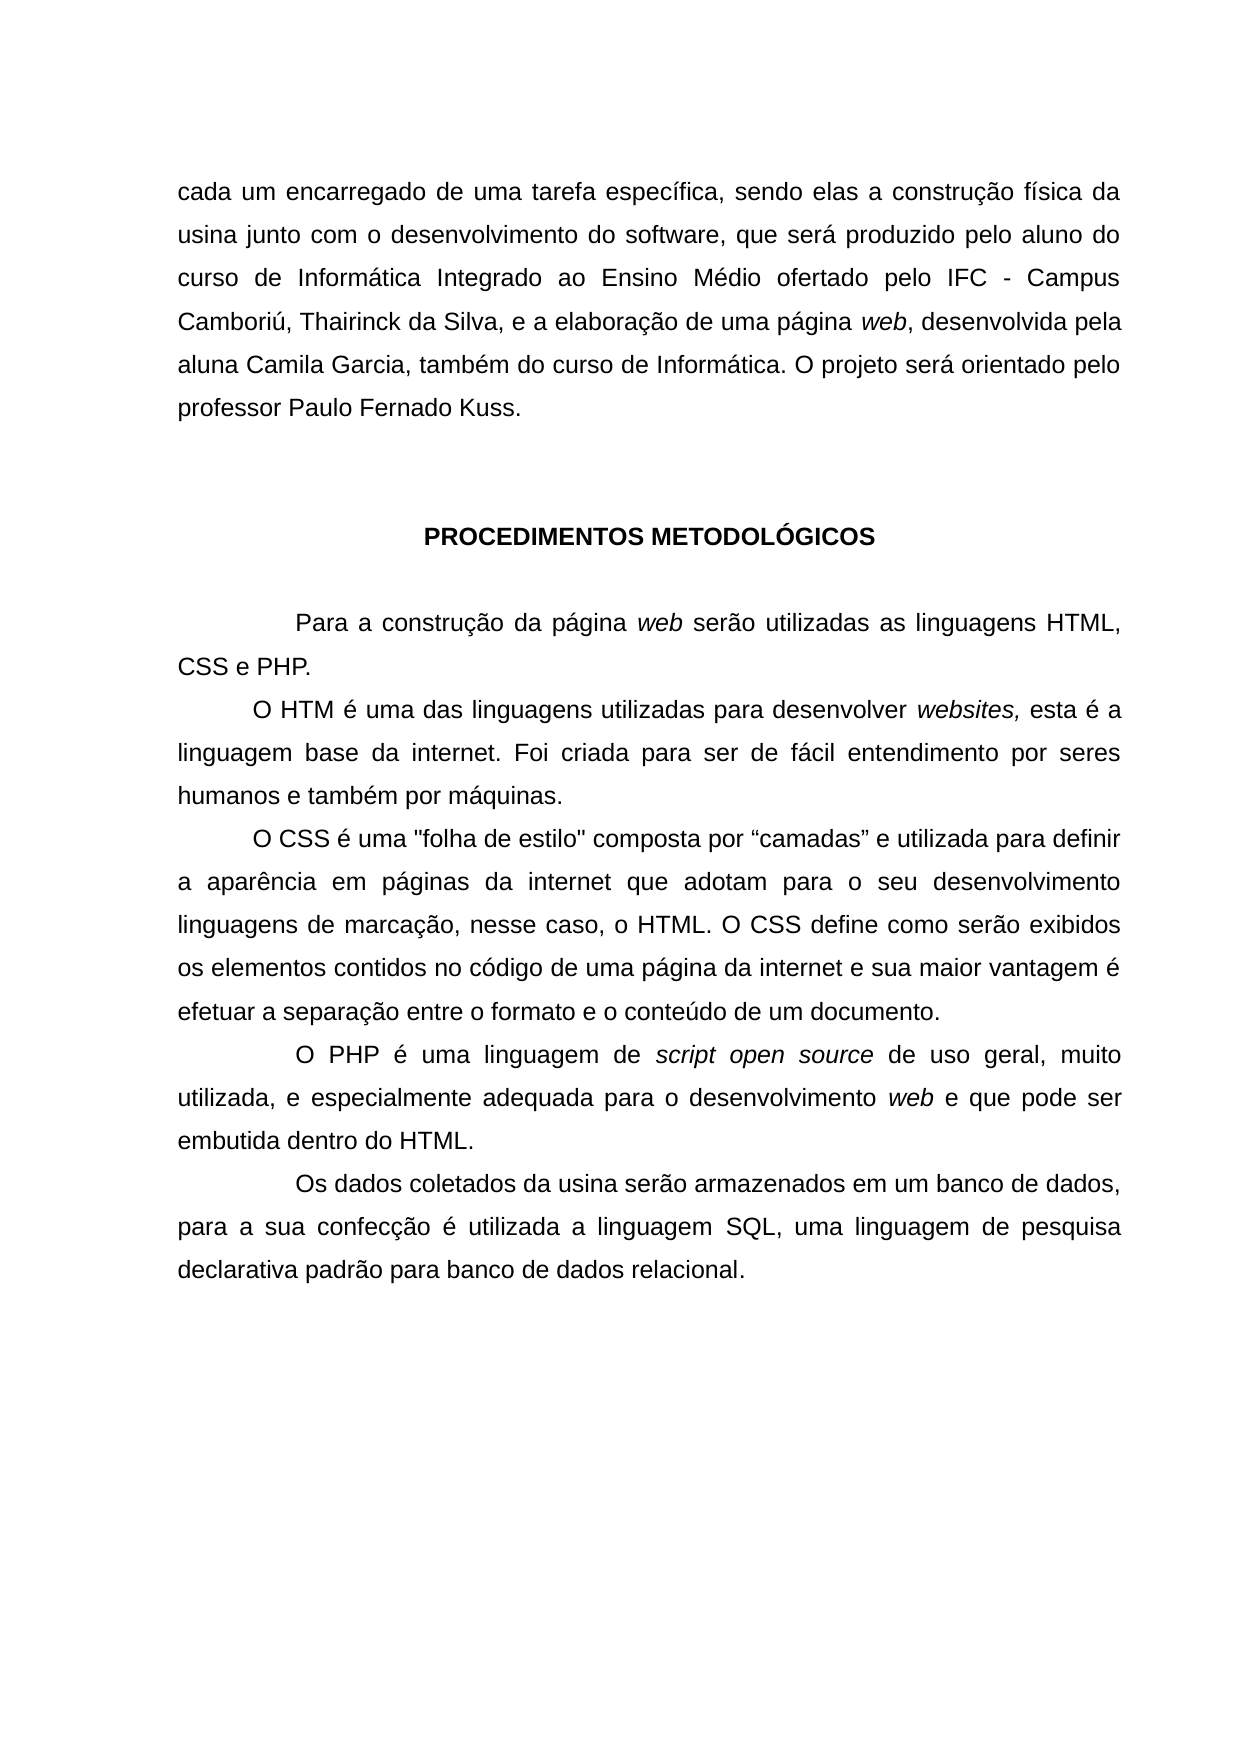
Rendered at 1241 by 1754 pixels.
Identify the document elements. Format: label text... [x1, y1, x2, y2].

text O PHP é uma linguagem de script open source de uso geral, muito utilizada, e especialmente adequada para o desenvolvimento web e que pode ser embutida dentro do HTML. [177, 1040, 1122, 1155]
text PROCEDIMENTOS METODOLÓGICOS [177, 522, 1122, 551]
text cada um encarregado de uma tarefa específica, sendo elas a construção física da usina junto com o desenvolvimento do software, que será produzido pelo aluno do curso de Informática Integrado ao Ensino Médio ofertado pelo IFC - Campus Camboriú, Thairinck da Silva, e a elaboração de uma página web, desenvolvida pela aluna Camila Garcia, também do curso de Informática. O projeto será orientado pelo professor Paulo Fernado Kuss. [177, 177, 1122, 422]
text Os dados coletados da usina serão armazenados em um banco de dados, para a sua confecção é utilizada a linguagem SQL, uma linguagem de pesquisa declarativa padrão para banco de dados relacional. [177, 1169, 1122, 1284]
text O HTM é uma das linguagens utilizadas para desenvolver websites, esta é a linguagem base da internet. Foi criada para ser de fácil entendimento por seres humanos e também por máquinas. [177, 695, 1122, 810]
text O CSS é uma "folha de estilo" composta por “camadas” e utilizada para definir a aparência em páginas da internet que adotam para o seu desenvolvimento linguagens de marcação, nesse caso, o HTML. O CSS define como serão exibidos os elementos contidos no código de uma página da internet e sua maior vantagem é efetuar a separação entre o formato e o conteúdo de um documento. [177, 824, 1122, 1025]
text Para a construção da página web serão utilizadas as linguagens HTML, CSS e PHP. [177, 608, 1122, 680]
